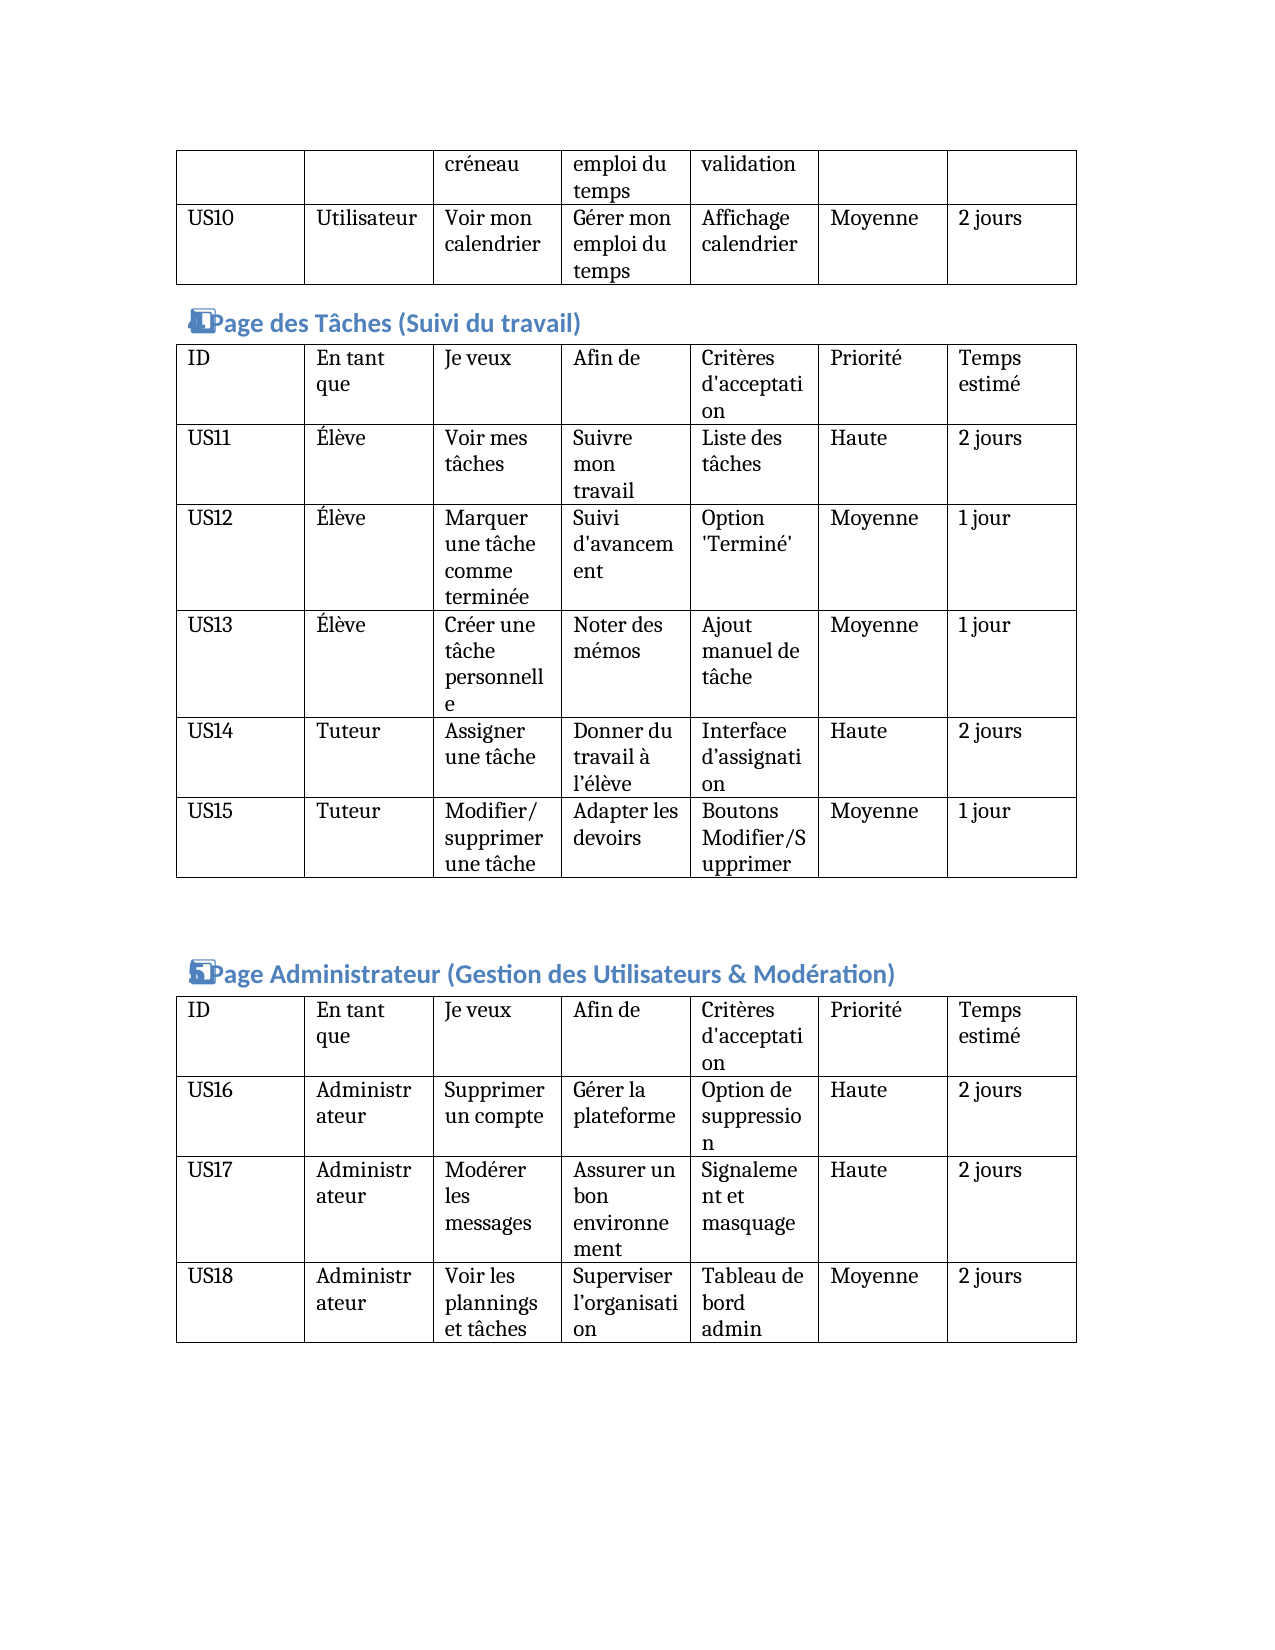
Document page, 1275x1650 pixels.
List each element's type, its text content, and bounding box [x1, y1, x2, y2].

table_cell Assurer un bon environnement [562, 1157, 690, 1262]
table_cell 2 jours [948, 718, 1076, 797]
table_cell Affichage calendrier [691, 205, 818, 284]
table_cell US18 [177, 1263, 304, 1342]
table_cell US16 [177, 1077, 304, 1156]
table_cell Élève [305, 505, 433, 610]
table_cell Administrateur [305, 1263, 433, 1342]
table_cell Donner du travail à l’élève [562, 718, 690, 797]
table_cell Boutons Modifier/Supprimer [691, 798, 818, 877]
table_cell Marquer une tâche comme terminée [434, 505, 561, 610]
table_header En tant que [305, 345, 433, 424]
table_cell Option 'Terminé' [691, 505, 818, 610]
table_cell Suivre mon travail [562, 425, 690, 504]
table_cell Voir mes tâches [434, 425, 561, 504]
table_cell Moyenne [819, 611, 947, 717]
table_header ID [177, 345, 304, 424]
table_header Critères d'acceptation [691, 997, 818, 1076]
table_cell Moyenne [819, 1263, 947, 1342]
table_cell US12 [177, 505, 304, 610]
table_cell 1 jour [948, 505, 1076, 610]
table_cell Tuteur [305, 798, 433, 877]
table_cell Supprimer un compte [434, 1077, 561, 1156]
table_cell Moyenne [819, 205, 947, 284]
table_cell Ajout manuel de tâche [691, 611, 818, 717]
table_cell Tuteur [305, 718, 433, 797]
table_header Afin de [562, 997, 690, 1076]
table_cell [948, 151, 1076, 204]
table_cell Tableau de bord admin [691, 1263, 818, 1342]
table_header Priorité [819, 997, 947, 1076]
table_header Temps estimé [948, 997, 1076, 1076]
table_cell US17 [177, 1157, 304, 1262]
table_header Je veux [434, 345, 561, 424]
table_cell Superviser l’organisation [562, 1263, 690, 1342]
table_cell validation [691, 151, 818, 204]
table_cell Gérer la plateforme [562, 1077, 690, 1156]
table_cell US15 [177, 798, 304, 877]
table_cell Liste des tâches [691, 425, 818, 504]
table_header Afin de [562, 345, 690, 424]
table_cell Élève [305, 425, 433, 504]
table_cell Interface d’assignation [691, 718, 818, 797]
table_cell US14 [177, 718, 304, 797]
table_header ID [177, 997, 304, 1076]
table_cell Gérer mon emploi du temps [562, 205, 690, 284]
table_cell Noter des mémos [562, 611, 690, 717]
table_cell US13 [177, 611, 304, 717]
table_header En tant que [305, 997, 433, 1076]
table_cell 2 jours [948, 1077, 1076, 1156]
table_cell Haute [819, 425, 947, 504]
table_cell Élève [305, 611, 433, 717]
table_cell 1 jour [948, 611, 1076, 717]
table_cell Administrateur [305, 1077, 433, 1156]
subtitle 5️⃣ Page Administrateur (Gestion des Utilisateurs & Modération) [187, 958, 1087, 991]
table_cell Assigner une tâche [434, 718, 561, 797]
table_cell Moyenne [819, 798, 947, 877]
table_cell [305, 151, 433, 204]
table_cell Utilisateur [305, 205, 433, 284]
table_cell Administrateur [305, 1157, 433, 1262]
table_cell [819, 151, 947, 204]
table_cell Option de suppression [691, 1077, 818, 1156]
table_cell Créer une tâche personnelle [434, 611, 561, 717]
table_cell US10 [177, 205, 304, 284]
table_cell 2 jours [948, 1157, 1076, 1262]
subtitle 4️⃣ Page des Tâches (Suivi du travail) [187, 306, 1087, 339]
table_header Critères d'acceptation [691, 345, 818, 424]
table_cell Voir les plannings et tâches [434, 1263, 561, 1342]
table_cell Voir mon calendrier [434, 205, 561, 284]
table_header Temps estimé [948, 345, 1076, 424]
table_cell 2 jours [948, 205, 1076, 284]
table_cell Adapter les devoirs [562, 798, 690, 877]
table_cell Moyenne [819, 505, 947, 610]
table_header Priorité [819, 345, 947, 424]
table_cell Haute [819, 1157, 947, 1262]
table_cell Modifier/supprimer une tâche [434, 798, 561, 877]
table_cell Modérer les messages [434, 1157, 561, 1262]
table_cell 1 jour [948, 798, 1076, 877]
table_header Je veux [434, 997, 561, 1076]
table_cell Haute [819, 1077, 947, 1156]
table_cell emploi du temps [562, 151, 690, 204]
table_cell Haute [819, 718, 947, 797]
table_cell créneau [434, 151, 561, 204]
table_cell [177, 151, 304, 204]
table_cell 2 jours [948, 1263, 1076, 1342]
table_cell Signalement et masquage [691, 1157, 818, 1262]
table_cell Suivi d'avancement [562, 505, 690, 610]
table_cell US11 [177, 425, 304, 504]
table_cell 2 jours [948, 425, 1076, 504]
